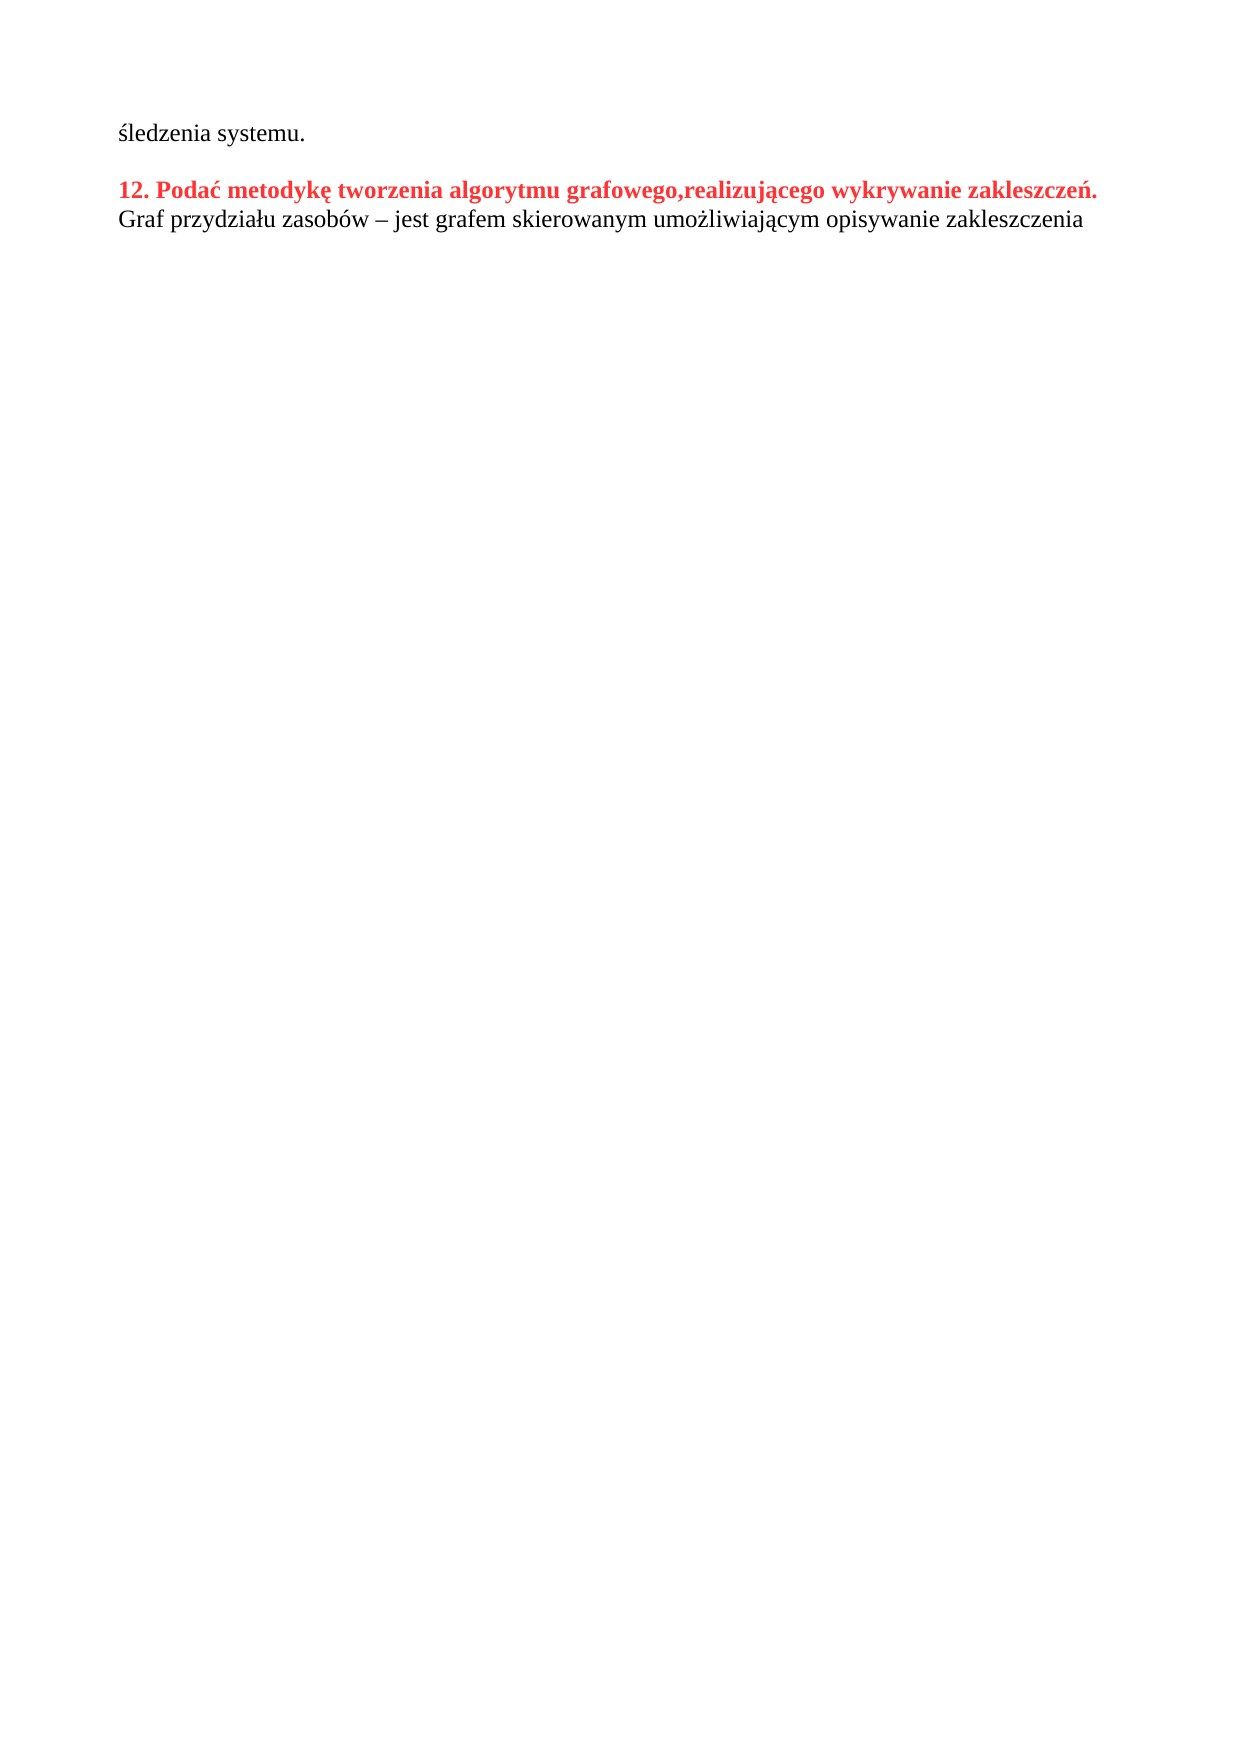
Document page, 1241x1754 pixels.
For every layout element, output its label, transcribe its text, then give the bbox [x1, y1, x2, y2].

text Graf przydziału zasobów – jest grafem skierowanym umożliwiającym opisywanie zakleszczenia [118, 204, 1122, 233]
text śledzenia systemu. [118, 118, 1122, 147]
text 12. Podać metodykę tworzenia algorytmu grafowego,realizującego wykrywanie zakleszczeń. [118, 176, 1122, 204]
